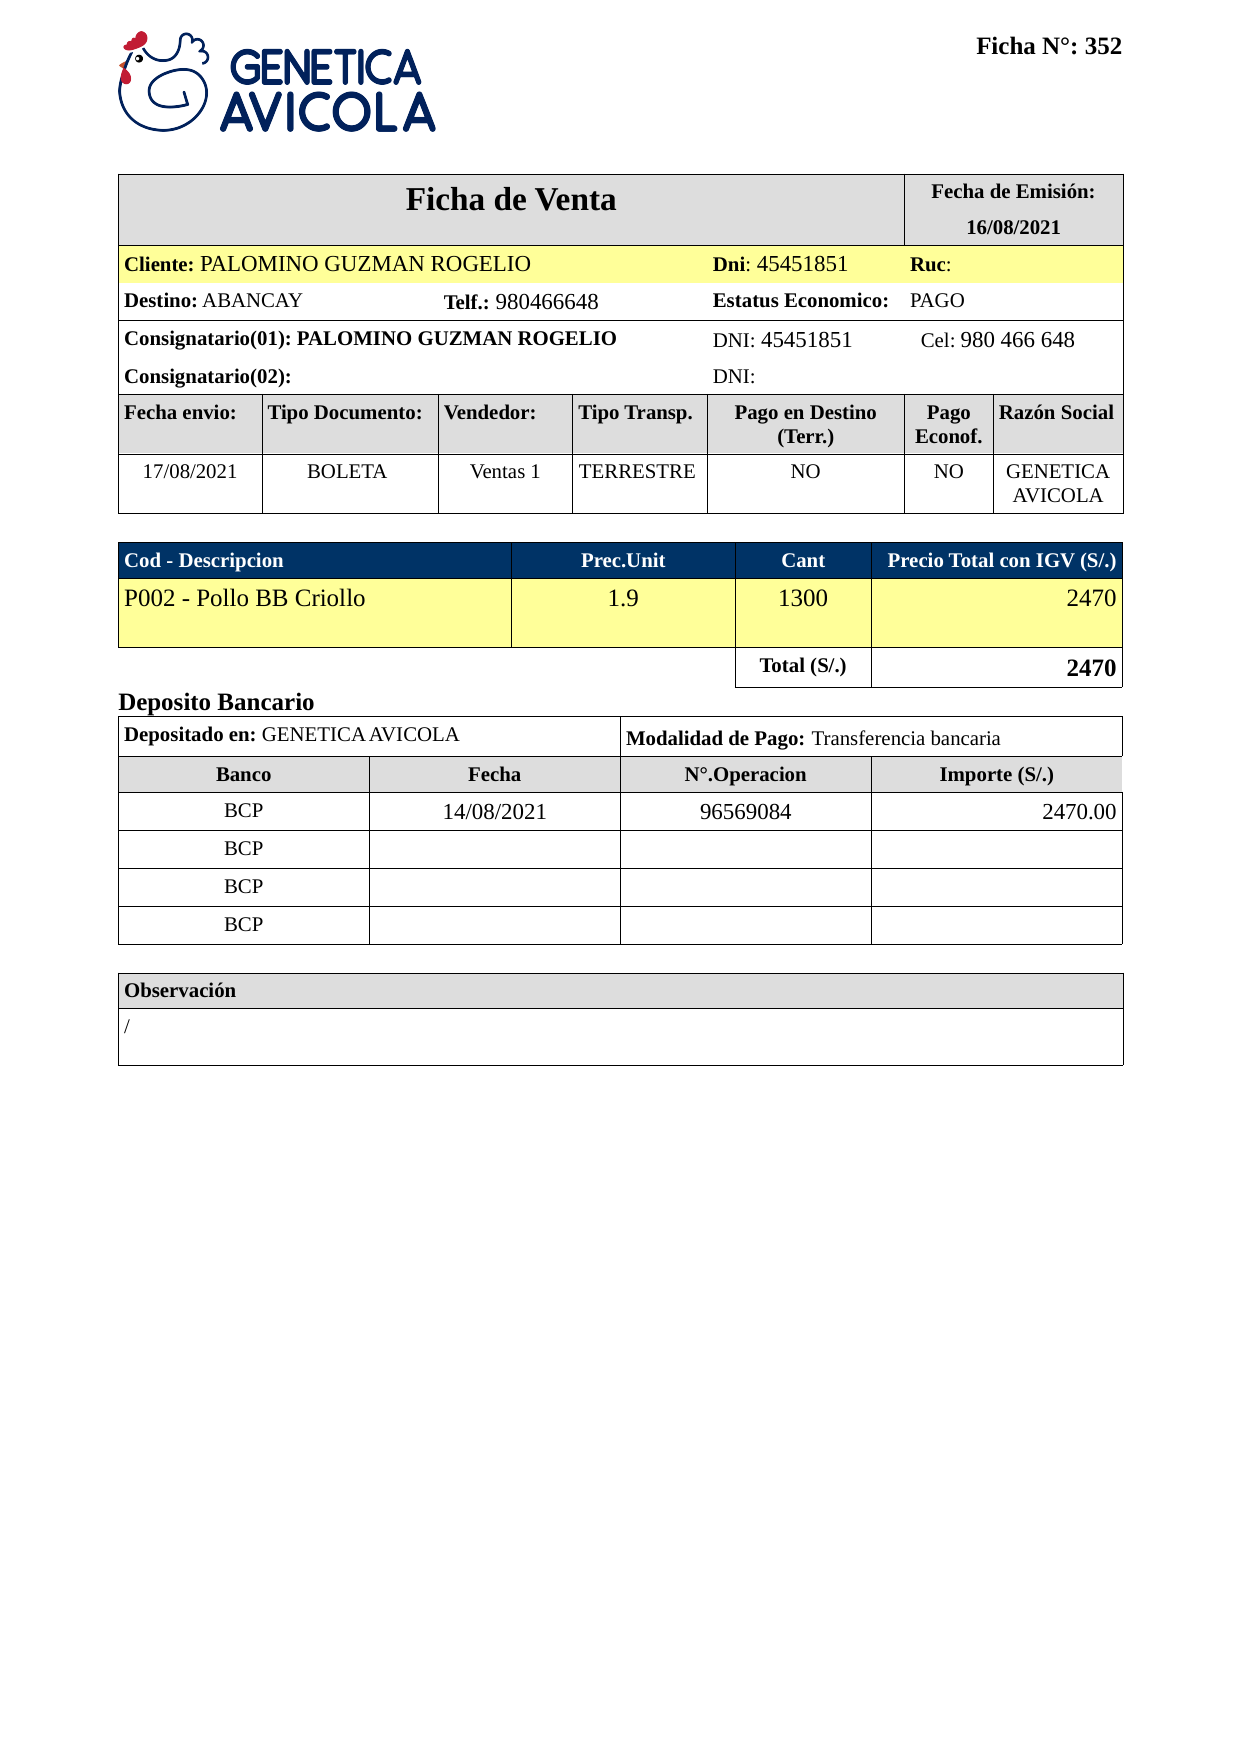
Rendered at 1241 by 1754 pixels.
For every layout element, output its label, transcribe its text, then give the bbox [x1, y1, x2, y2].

table_header Fecha de Emisión: [905, 175, 1123, 209]
table_header Modalidad de Pago: Transferencia bancaria [621, 717, 1122, 756]
table_cell / [119, 1009, 1123, 1065]
table_cell Consignatario(01): PALOMINO GUZMAN ROGELIO [119, 321, 707, 358]
table_cell [872, 831, 1122, 868]
table_cell [621, 831, 871, 868]
table_cell 2470.00 [872, 793, 1122, 830]
table_cell 14/08/2021 [370, 793, 620, 830]
table_cell Cliente: PALOMINO GUZMAN ROGELIO [119, 246, 707, 283]
table_cell Telf.: 980466648 [438, 283, 707, 320]
table_header Cant [736, 543, 871, 578]
text Deposito Bancario [118, 687, 1122, 716]
table_cell 17/08/2021 [119, 455, 262, 513]
table_cell 96569084 [621, 793, 871, 830]
table_header Prec.Unit [512, 543, 735, 578]
table_header Observación [119, 974, 1123, 1008]
table_cell Dni: 45451851 [707, 246, 904, 283]
table_cell Ruc: [904, 246, 1123, 283]
table_cell DNI: [707, 358, 1123, 394]
table_cell NO [905, 455, 993, 513]
table_cell Tipo Transp. [573, 395, 707, 453]
table_cell [370, 907, 620, 943]
table_cell GENETICA AVICOLA [994, 455, 1123, 513]
table_cell Importe (S/.) [872, 757, 1122, 792]
table_cell [872, 907, 1122, 943]
table_cell Pago en Destino (Terr.) [708, 395, 904, 453]
table_cell Ventas 1 [439, 455, 572, 513]
table_cell 1300 [736, 579, 871, 647]
table_header Cod - Descripcion [119, 543, 511, 578]
table_cell [118, 648, 511, 687]
table_cell Vendedor: [439, 395, 572, 453]
table_cell N°.Operacion [621, 757, 871, 792]
table_cell [511, 648, 735, 687]
table_cell P002 - Pollo BB Criollo [119, 579, 511, 647]
table_cell Cel: 980 466 648 [915, 321, 1123, 358]
table_cell BOLETA [263, 455, 438, 513]
table_cell PAGO [904, 283, 1123, 320]
table_cell Fecha envio: [119, 395, 262, 453]
table_cell 1.9 [512, 579, 735, 647]
table_cell Razón Social [994, 395, 1123, 453]
table_cell 2470 [872, 648, 1122, 687]
table_cell NO [708, 455, 904, 513]
table_cell Consignatario(02): [119, 358, 707, 394]
table_cell Tipo Documento: [263, 395, 438, 453]
table_cell Destino: ABANCAY [119, 283, 438, 320]
table_cell 2470 [872, 579, 1122, 647]
picture [118, 31, 436, 132]
table_cell TERRESTRE [573, 455, 707, 513]
table_cell DNI: 45451851 [707, 321, 915, 358]
table_cell [872, 869, 1122, 906]
table_cell Estatus Economico: [707, 283, 904, 320]
table_cell Banco [119, 757, 369, 792]
table_cell Pago Econof. [905, 395, 993, 453]
table_header Precio Total con IGV (S/.) [872, 543, 1122, 578]
table_cell Fecha [370, 757, 620, 792]
table_cell BCP [119, 907, 369, 943]
table_cell 16/08/2021 [905, 209, 1123, 245]
table_cell [370, 831, 620, 868]
table_header Depositado en: GENETICA AVICOLA [119, 717, 620, 756]
table_cell [621, 907, 871, 943]
table_cell [370, 869, 620, 906]
table_cell BCP [119, 793, 369, 830]
table_cell Total (S/.) [736, 648, 871, 687]
table_cell BCP [119, 869, 369, 906]
table_cell [621, 869, 871, 906]
table_header Ficha de Venta [119, 175, 904, 245]
table_cell BCP [119, 831, 369, 868]
